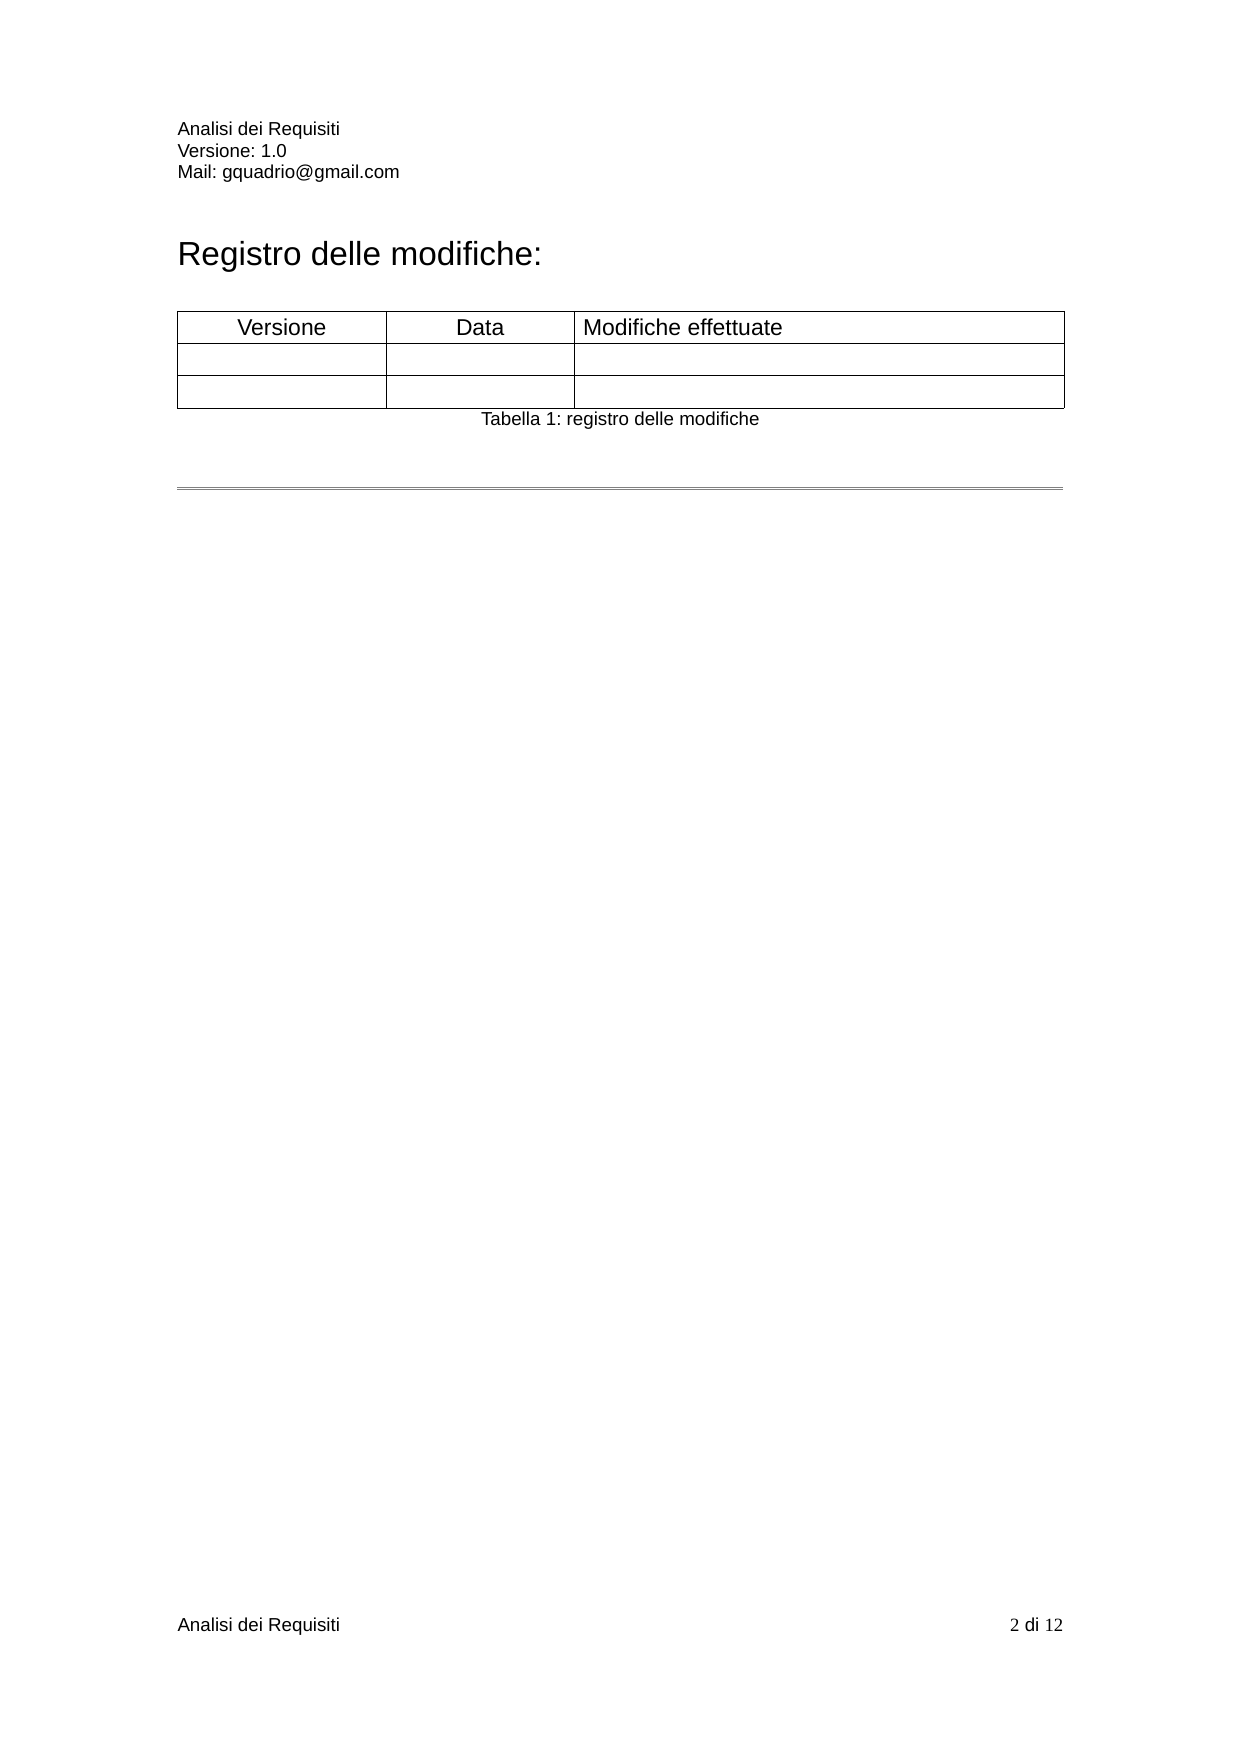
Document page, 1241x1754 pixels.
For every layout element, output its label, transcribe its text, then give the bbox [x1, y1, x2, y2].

table_header Data [387, 312, 574, 343]
table_header Versione [178, 312, 386, 343]
table_cell [178, 376, 386, 408]
table_cell [178, 344, 386, 375]
table_header Modifiche effettuate [575, 312, 1064, 343]
table_cell [387, 376, 574, 408]
text Tabella 1: registro delle modifiche [177, 409, 1063, 429]
table_cell [575, 344, 1064, 375]
text Registro delle modifiche: [177, 234, 1063, 272]
table_cell [387, 344, 574, 375]
table_cell [575, 376, 1064, 408]
